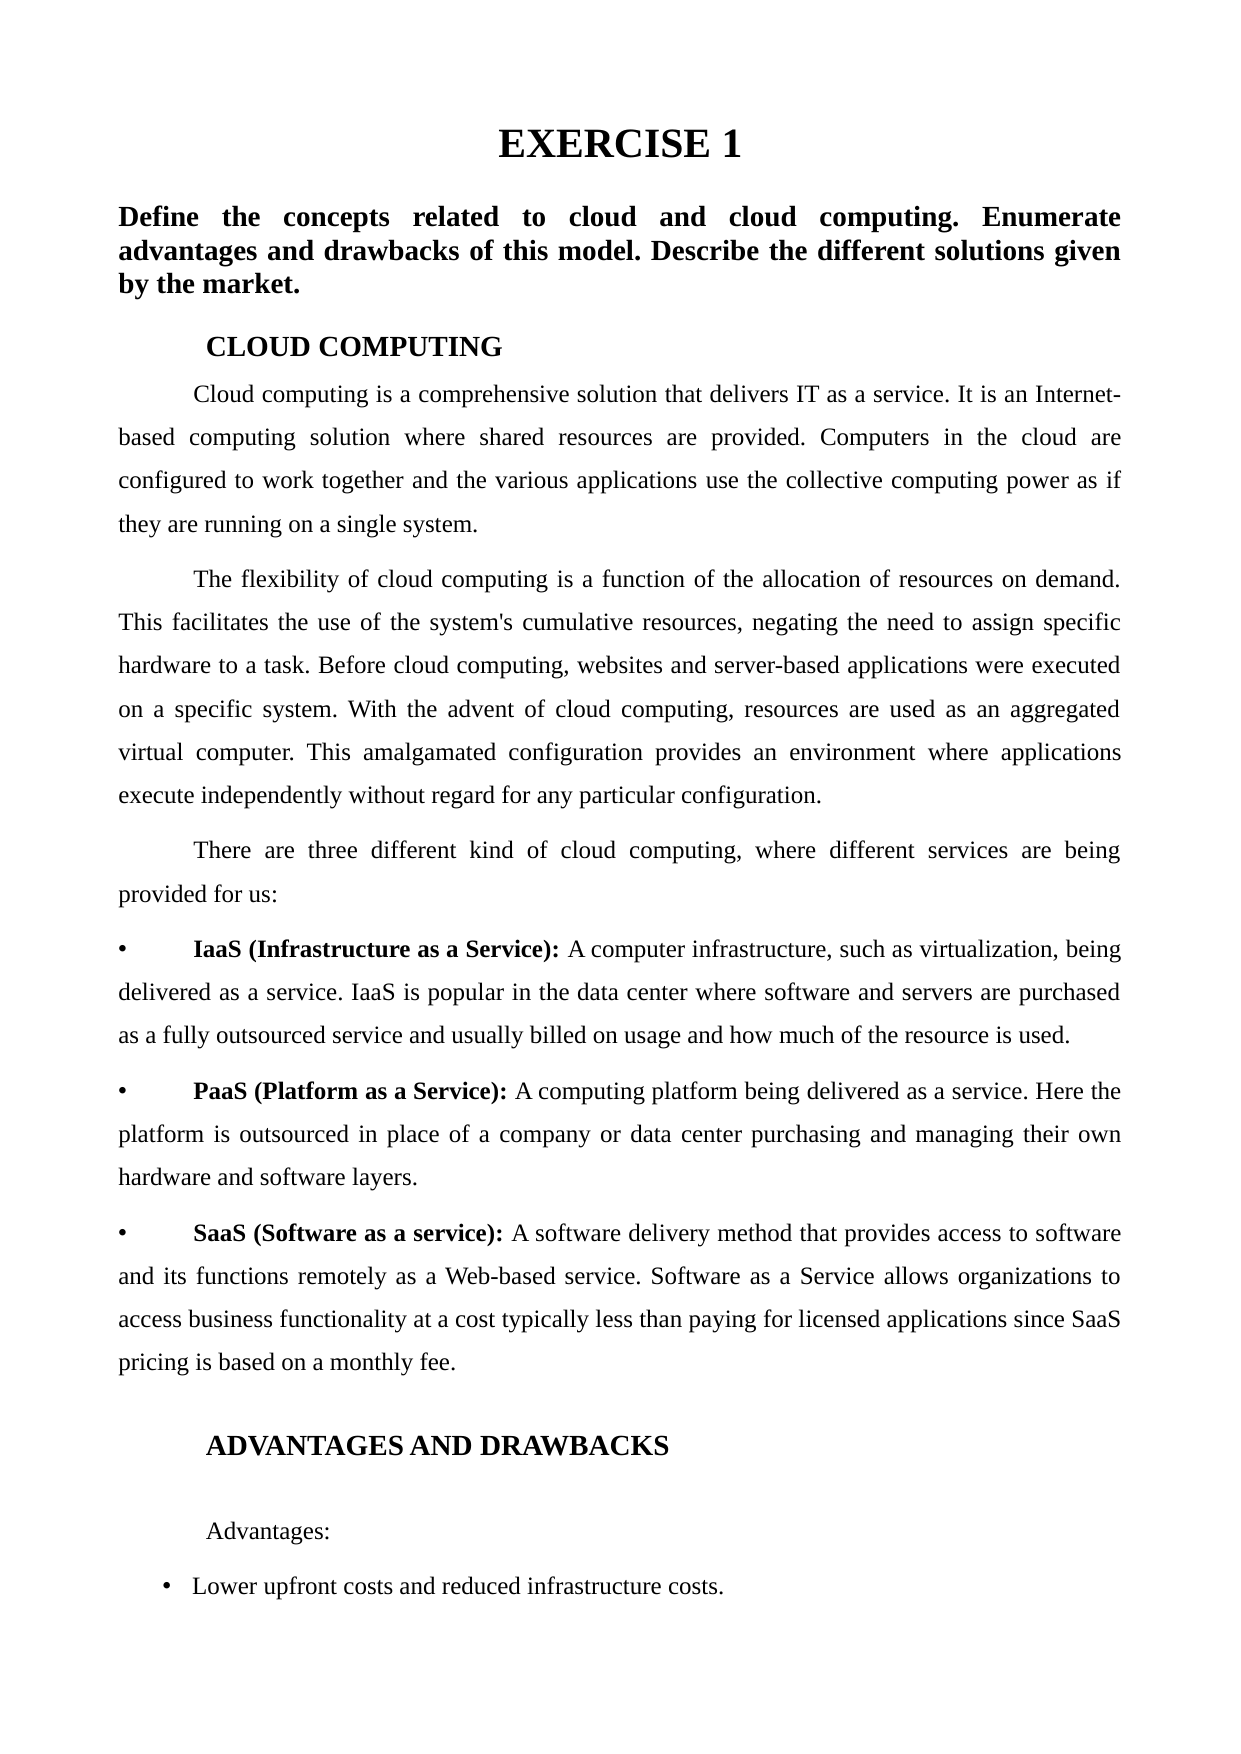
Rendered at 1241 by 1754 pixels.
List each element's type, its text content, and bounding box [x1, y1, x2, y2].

text Cloud computing is a comprehensive solution that delivers IT as a service. It is an Internet-based computing solution where shared resources are provided. Computers in the cloud are configured to work together and the various applications use the collective computing power as if they are running on a single system. [118, 379, 1122, 537]
list PaaS (Platform as a Service): A computing platform being delivered as a service. Here the platform is outsourced in place of a company or data center purchasing and managing their own hardware and software layers. [118, 1076, 1122, 1191]
subtitle ADVANTAGES AND DRAWBACKS [118, 1428, 1122, 1462]
text EXERCISE 1 [118, 118, 1122, 166]
subtitle Advantages: [118, 1516, 1122, 1544]
text The flexibility of cloud computing is a function of the allocation of resources on demand. This facilitates the use of the system's cumulative resources, negating the need to assign specific hardware to a task. Before cloud computing, websites and server-based applications were executed on a specific system. With the advent of cloud computing, resources are used as an aggregated virtual computer. This amalgamated configuration provides an environment where applications execute independently without regard for any particular configuration. [118, 564, 1122, 809]
list Lower upfront costs and reduced infrastructure costs. [162, 1571, 1122, 1600]
text Define the concepts related to cloud and cloud computing. Enumerate advantages and drawbacks of this model. Describe the different solutions given by the market. [118, 199, 1122, 300]
text There are three different kind of cloud computing, where different services are being provided for us: [118, 836, 1122, 907]
list IaaS (Infrastructure as a Service): A computer infrastructure, such as virtualization, being delivered as a service. IaaS is popular in the data center where software and servers are purchased as a fully outsourced service and usually billed on usage and how much of the resource is used. [118, 934, 1122, 1049]
list SaaS (Software as a service): A software delivery method that provides access to software and its functions remotely as a Web-based service. Software as a Service allows organizations to access business functionality at a cost typically less than paying for licensed applications since SaaS pricing is based on a monthly fee. [118, 1218, 1122, 1376]
text CLOUD COMPUTING [118, 329, 1122, 362]
